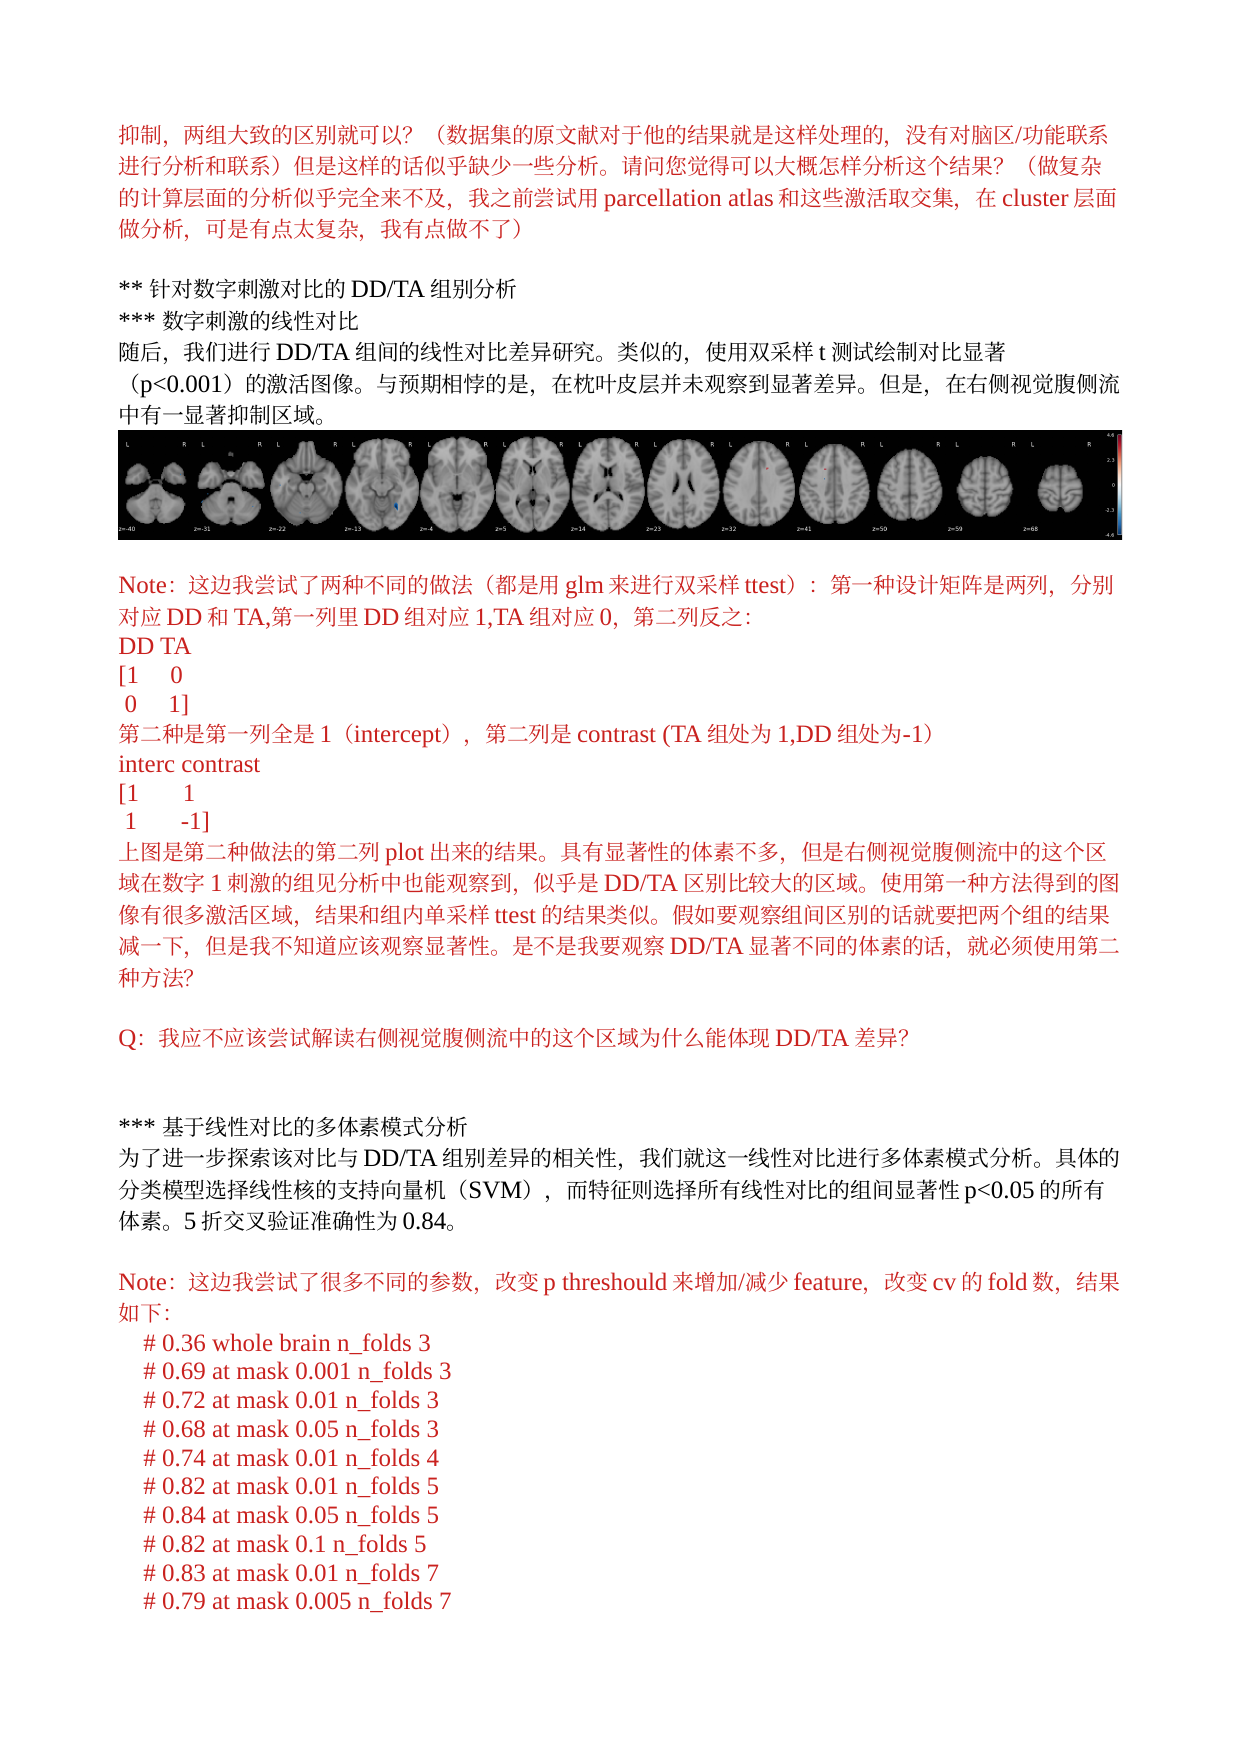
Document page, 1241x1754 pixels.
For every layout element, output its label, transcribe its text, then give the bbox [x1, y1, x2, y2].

text *** 数字刺激的线性对比 [118, 304, 1122, 336]
text # 0.72 at mask 0.01 n_folds 3 [118, 1385, 1122, 1414]
text Note：这边我尝试了两种不同的做法（都是用glm来进行双采样ttest）：第一种设计矩阵是两列，分别对应DD和TA,第一列里DD组对应1,TA组对应0，第二列反之： [118, 568, 1122, 631]
text [1 0 [118, 660, 1122, 689]
text # 0.74 at mask 0.01 n_folds 4 [118, 1443, 1122, 1471]
text ** 针对数字刺激对比的DD/TA组别分析 [118, 273, 1122, 304]
text 抑制，两组大致的区别就可以？（数据集的原文献对于他的结果就是这样处理的，没有对脑区/功能联系进行分析和联系）但是这样的话似乎缺少一些分析。请问您觉得可以大概怎样分析这个结果？（做复杂的计算层面的分析似乎完全来不及，我之前尝试用parcellation atlas和这些激活取交集，在cluster层面做分析，可是有点太复杂，我有点做不了） [118, 118, 1122, 244]
text # 0.83 at mask 0.01 n_folds 7 [118, 1558, 1122, 1586]
text # 0.82 at mask 0.01 n_folds 5 [118, 1471, 1122, 1500]
text # 0.84 at mask 0.05 n_folds 5 [118, 1500, 1122, 1529]
text Note：这边我尝试了很多不同的参数，改变p threshould来增加/减少feature，改变cv的fold数，结果如下： [118, 1265, 1122, 1328]
text 为了进一步探索该对比与DD/TA组别差异的相关性，我们就这一线性对比进行多体素模式分析。具体的分类模型选择线性核的支持向量机（SVM），而特征则选择所有线性对比的组间显著性p<0.05的所有体素。5折交叉验证准确性为0.84。 [118, 1142, 1122, 1236]
text # 0.69 at mask 0.001 n_folds 3 [118, 1356, 1122, 1385]
text # 0.79 at mask 0.005 n_folds 7 [118, 1586, 1122, 1615]
text interc contrast [118, 749, 1122, 778]
text # 0.36 whole brain n_folds 3 [118, 1328, 1122, 1356]
text 1 -1] [118, 806, 1122, 835]
text # 0.68 at mask 0.05 n_folds 3 [118, 1414, 1122, 1443]
text *** 基于线性对比的多体素模式分析 [118, 1110, 1122, 1142]
text 上图是第二种做法的第二列plot出来的结果。具有显著性的体素不多，但是右侧视觉腹侧流中的这个区域在数字1刺激的组见分析中也能观察到，似乎是DD/TA区别比较大的区域。使用第一种方法得到的图像有很多激活区域，结果和组内单采样ttest的结果类似。假如要观察组间区别的话就要把两个组的结果减一下，但是我不知道应该观察显著性。是不是我要观察DD/TA显著不同的体素的话，就必须使用第二种方法？ [118, 835, 1122, 992]
text 0 1] [118, 689, 1122, 717]
text [1 1 [118, 778, 1122, 806]
text 第二种是第一列全是1（intercept），第二列是contrast (TA组处为1,DD组处为-1） [118, 717, 1122, 749]
text 随后，我们进行DD/TA组间的线性对比差异研究。类似的，使用双采样t测试绘制对比显著（p<0.001）的激活图像。与预期相悖的是，在枕叶皮层并未观察到显著差异。但是，在右侧视觉腹侧流中有一显著抑制区域。 [118, 336, 1122, 430]
text DD TA [118, 631, 1122, 660]
text Q：我应不应该尝试解读右侧视觉腹侧流中的这个区域为什么能体现DD/TA差异？ [118, 1021, 1122, 1053]
picture [118, 430, 1123, 540]
text # 0.82 at mask 0.1 n_folds 5 [118, 1529, 1122, 1558]
